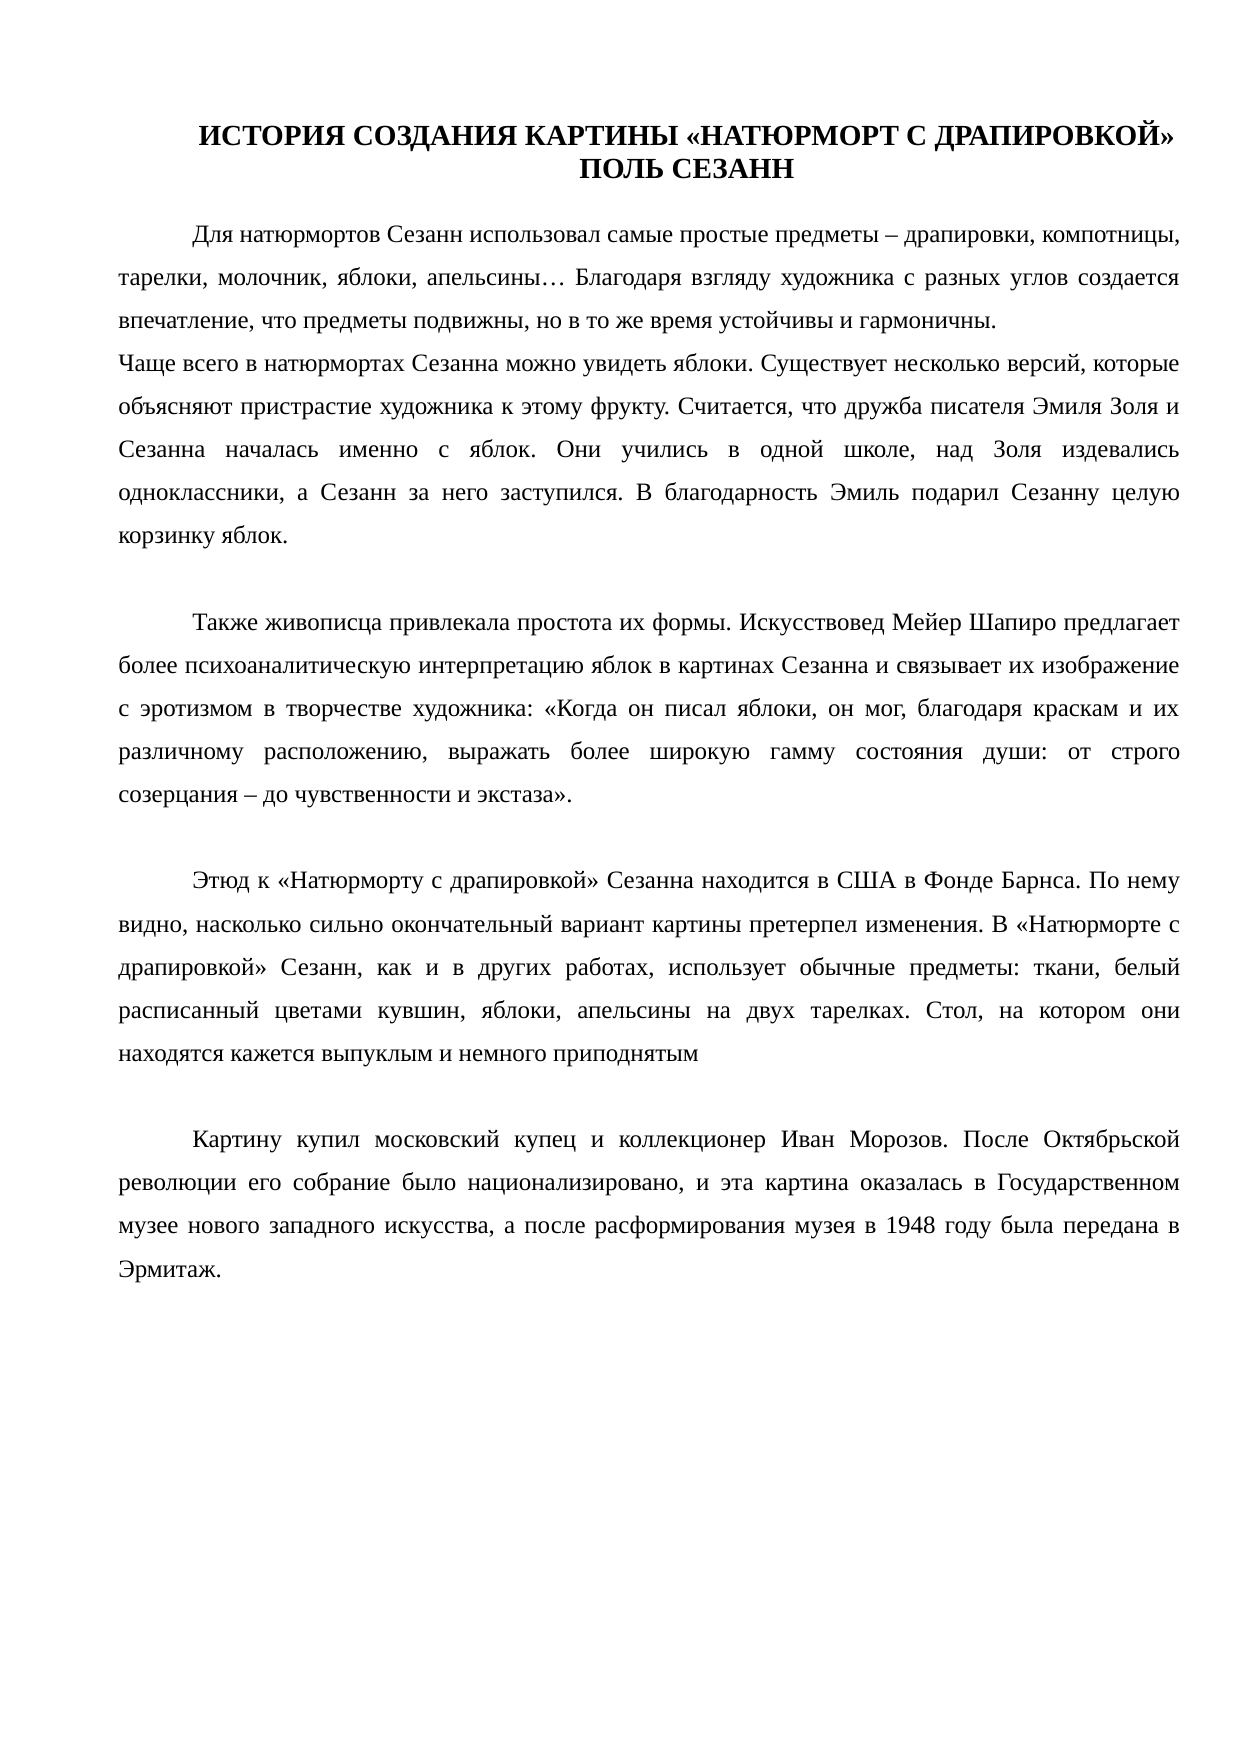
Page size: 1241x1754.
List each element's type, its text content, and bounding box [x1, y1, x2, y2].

text ПОЛЬ СЕЗАНН [118, 152, 1181, 185]
text Чаще всего в натюрмортах Сезанна можно увидеть яблоки. Существует несколько версий, которые объясняют пристрастие художника к этому фрукту. Считается, что дружба писателя Эмиля Золя и Сезанна началась именно с яблок. Они учились в одной школе, над Золя издевались одноклассники, а Сезанн за него заступился. В благодарность Эмиль подарил Сезанну целую корзинку яблок. [118, 348, 1181, 549]
text ИСТОРИЯ СОЗДАНИЯ КАРТИНЫ «НАТЮРМОРТ С ДРАПИРОВКОЙ» [118, 118, 1181, 152]
text Также живописца привлекала простота их формы. Искусствовед Мейер Шапиро предлагает более психоаналитическую интерпретацию яблок в картинах Сезанна и связывает их изображение с эротизмом в творчестве художника: «Когда он писал яблоки, он мог, благодаря краскам и их различному расположению, выражать более широкую гамму состояния души: от строго созерцания – до чувственности и экстаза». [118, 607, 1181, 808]
text Картину купил московский купец и коллекционер Иван Морозов. После Октябрьской революции его собрание было национализировано, и эта картина оказалась в Государственном музее нового западного искусства, а после расформирования музея в 1948 году была передана в Эрмитаж. [118, 1124, 1181, 1282]
text Этюд к «Натюрморту с драпировкой» Сезанна находится в США в Фонде Барнса. По нему видно, насколько сильно окончательный вариант картины претерпел изменения. В «Натюрморте с драпировкой» Сезанн, как и в других работах, использует обычные предметы: ткани, белый расписанный цветами кувшин, яблоки, апельсины на двух тарелках. Стол, на котором они находятся кажется выпуклым и немного приподнятым [118, 866, 1181, 1067]
text Для натюрмортов Сезанн использовал самые простые предметы – драпировки, компотницы, тарелки, молочник, яблоки, апельсины… Благодаря взгляду художника с разных углов создается впечатление, что предметы подвижны, но в то же время устойчивы и гармоничны. [118, 219, 1181, 334]
